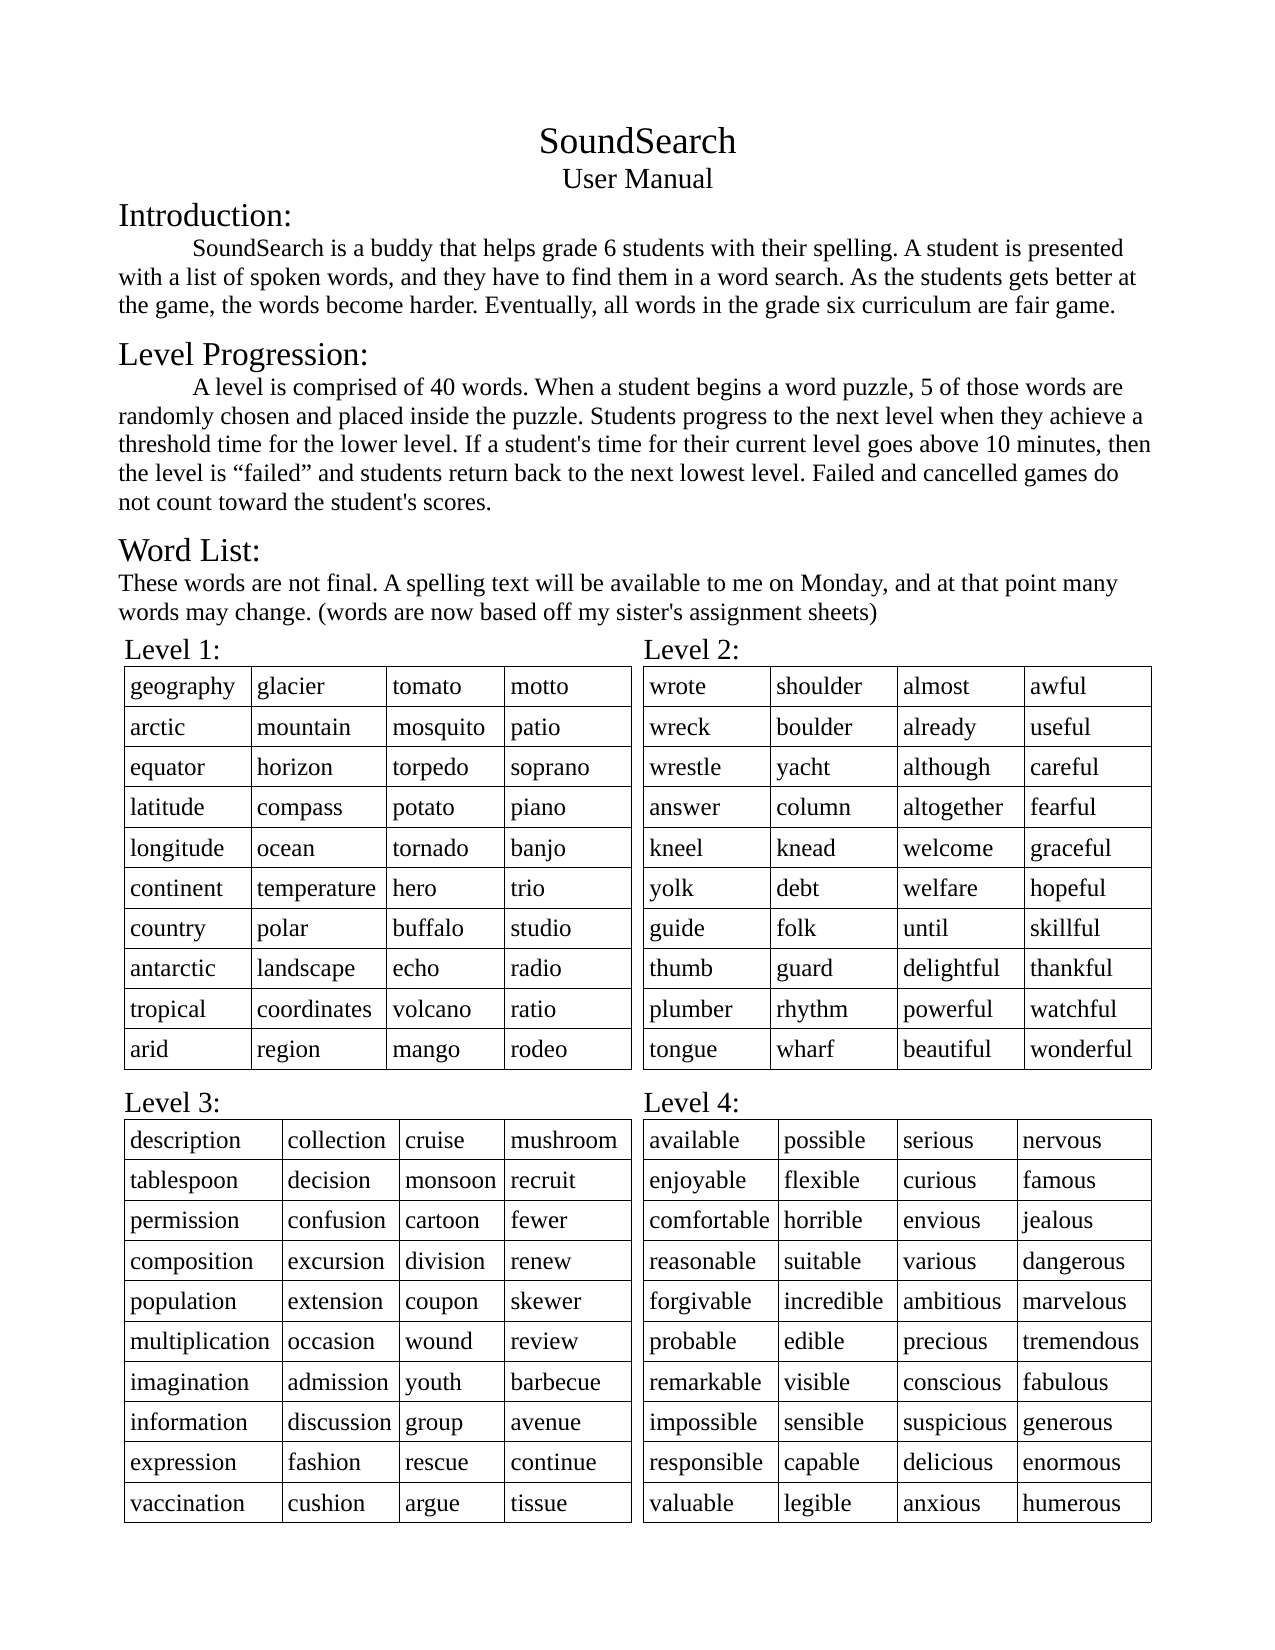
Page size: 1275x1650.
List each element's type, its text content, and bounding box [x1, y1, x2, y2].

table_cell radio [505, 949, 631, 988]
table_cell wreck [644, 707, 770, 746]
table_cell until [898, 909, 1024, 948]
table_cell patio [505, 707, 631, 746]
table_cell Level 3: [118, 1080, 637, 1528]
table_cell Level 4: [638, 1080, 1157, 1528]
table_cell decision [283, 1160, 399, 1199]
table_cell powerful [898, 989, 1024, 1028]
table_cell skewer [505, 1281, 631, 1321]
table_cell tornado [387, 828, 504, 867]
table_cell avenue [505, 1402, 631, 1441]
table_cell hopeful [1025, 868, 1151, 907]
table_cell yolk [644, 868, 770, 907]
table_cell skillful [1025, 909, 1151, 948]
table_cell enjoyable [644, 1160, 778, 1199]
table_cell mango [387, 1029, 504, 1069]
table_cell marvelous [1018, 1281, 1151, 1321]
text These words are not final. A spelling text will be available to me on Monday, and at that point many words may change. (words are now based off my sister's assignment sheets) [118, 568, 1157, 626]
table_cell debt [771, 868, 897, 907]
table_cell various [898, 1241, 1017, 1280]
table_cell continue [505, 1442, 631, 1482]
table_header nervous [1018, 1120, 1151, 1159]
table_cell group [400, 1402, 504, 1441]
table_cell anxious [898, 1483, 1017, 1522]
table_cell studio [505, 909, 631, 948]
text User Manual [118, 161, 1157, 195]
table_cell thankful [1025, 949, 1151, 988]
table_cell argue [400, 1483, 504, 1522]
table_cell delightful [898, 949, 1024, 988]
table_cell incredible [779, 1281, 897, 1321]
table_cell buffalo [387, 909, 504, 948]
table_cell cushion [283, 1483, 399, 1522]
table_cell ocean [252, 828, 386, 867]
table_header description [125, 1120, 282, 1159]
table_header glacier [252, 667, 386, 706]
table_cell mountain [252, 707, 386, 746]
table_cell comfortable [644, 1201, 778, 1240]
table_cell extension [283, 1281, 399, 1321]
table_cell fearful [1025, 787, 1151, 827]
table_cell multiplication [125, 1322, 282, 1361]
table_header serious [898, 1120, 1017, 1159]
table_header collection [283, 1120, 399, 1159]
table_cell careful [1025, 747, 1151, 786]
table_cell horizon [252, 747, 386, 786]
table_cell excursion [283, 1241, 399, 1280]
table_header almost [898, 667, 1024, 706]
table_cell latitude [125, 787, 251, 827]
text Introduction: [118, 195, 1157, 233]
table_cell recruit [505, 1160, 631, 1199]
table_cell torpedo [387, 747, 504, 786]
table_cell tablespoon [125, 1160, 282, 1199]
table_cell landscape [252, 949, 386, 988]
table_cell kneel [644, 828, 770, 867]
table_cell humerous [1018, 1483, 1151, 1522]
table_cell knead [771, 828, 897, 867]
table_cell vaccination [125, 1483, 282, 1522]
table_cell ratio [505, 989, 631, 1028]
table_cell visible [779, 1362, 897, 1401]
table_cell banjo [505, 828, 631, 867]
table_cell continent [125, 868, 251, 907]
table_cell guide [644, 909, 770, 948]
table_cell division [400, 1241, 504, 1280]
table_cell conscious [898, 1362, 1017, 1401]
table_cell information [125, 1402, 282, 1441]
table_cell renew [505, 1241, 631, 1280]
table_cell suitable [779, 1241, 897, 1280]
table_header mushroom [505, 1120, 631, 1159]
table_cell confusion [283, 1201, 399, 1240]
table_cell mosquito [387, 707, 504, 746]
table_cell potato [387, 787, 504, 827]
table_header motto [505, 667, 631, 706]
table_cell rodeo [505, 1029, 631, 1069]
table_cell dangerous [1018, 1241, 1151, 1280]
table_cell admission [283, 1362, 399, 1401]
table_cell wonderful [1025, 1029, 1151, 1069]
table_cell discussion [283, 1402, 399, 1441]
table_cell welfare [898, 868, 1024, 907]
table_cell precious [898, 1322, 1017, 1361]
table_cell volcano [387, 989, 504, 1028]
table_cell coupon [400, 1281, 504, 1321]
table_cell antarctic [125, 949, 251, 988]
table_header awful [1025, 667, 1151, 706]
table_cell capable [779, 1442, 897, 1482]
table_cell watchful [1025, 989, 1151, 1028]
table_cell enormous [1018, 1442, 1151, 1482]
table_header shoulder [771, 667, 897, 706]
table_cell trio [505, 868, 631, 907]
table_cell suspicious [898, 1402, 1017, 1441]
table_cell answer [644, 787, 770, 827]
table_cell coordinates [252, 989, 386, 1028]
table_cell although [898, 747, 1024, 786]
table_cell envious [898, 1201, 1017, 1240]
table_cell hero [387, 868, 504, 907]
table_header possible [779, 1120, 897, 1159]
table_cell jealous [1018, 1201, 1151, 1240]
table_cell tongue [644, 1029, 770, 1069]
table_cell graceful [1025, 828, 1151, 867]
table_cell welcome [898, 828, 1024, 867]
table_cell sensible [779, 1402, 897, 1441]
table_cell remarkable [644, 1362, 778, 1401]
table_cell edible [779, 1322, 897, 1361]
table_cell curious [898, 1160, 1017, 1199]
table_cell plumber [644, 989, 770, 1028]
table_cell thumb [644, 949, 770, 988]
table_cell column [771, 787, 897, 827]
table_cell probable [644, 1322, 778, 1361]
table_cell guard [771, 949, 897, 988]
table_header Level 1: [118, 626, 637, 1079]
table_header geography [125, 667, 251, 706]
table_header tomato [387, 667, 504, 706]
table_cell arctic [125, 707, 251, 746]
table_cell already [898, 707, 1024, 746]
table_cell tremendous [1018, 1322, 1151, 1361]
table_cell longitude [125, 828, 251, 867]
table_cell delicious [898, 1442, 1017, 1482]
text SoundSearch [118, 118, 1157, 161]
text A level is comprised of 40 words. When a student begins a word puzzle, 5 of those words are randomly chosen and placed inside the puzzle. Students progress to the next level when they achieve a threshold time for the lower level. If a student's time for their current level goes above 10 minutes, then the level is “failed” and students return back to the next lowest level. Failed and cancelled games do not count toward the student's scores. [118, 372, 1157, 516]
table_cell useful [1025, 707, 1151, 746]
table_cell famous [1018, 1160, 1151, 1199]
table_cell equator [125, 747, 251, 786]
table_cell compass [252, 787, 386, 827]
table_cell ambitious [898, 1281, 1017, 1321]
table_cell country [125, 909, 251, 948]
table_cell wound [400, 1322, 504, 1361]
table_cell fewer [505, 1201, 631, 1240]
table_cell soprano [505, 747, 631, 786]
table_cell reasonable [644, 1241, 778, 1280]
table_cell rescue [400, 1442, 504, 1482]
table_cell tissue [505, 1483, 631, 1522]
table_cell yacht [771, 747, 897, 786]
table_cell responsible [644, 1442, 778, 1482]
table_cell echo [387, 949, 504, 988]
table_cell fashion [283, 1442, 399, 1482]
table_cell review [505, 1322, 631, 1361]
table_cell monsoon [400, 1160, 504, 1199]
text Level Progression: [118, 334, 1157, 372]
table_cell legible [779, 1483, 897, 1522]
table_cell cartoon [400, 1201, 504, 1240]
table_cell population [125, 1281, 282, 1321]
table_cell piano [505, 787, 631, 827]
text Word List: [118, 530, 1157, 568]
table_cell polar [252, 909, 386, 948]
table_cell occasion [283, 1322, 399, 1361]
table_header cruise [400, 1120, 504, 1159]
table_header wrote [644, 667, 770, 706]
table_cell imagination [125, 1362, 282, 1401]
table_cell impossible [644, 1402, 778, 1441]
table_cell folk [771, 909, 897, 948]
table_cell horrible [779, 1201, 897, 1240]
table_cell beautiful [898, 1029, 1024, 1069]
table_cell permission [125, 1201, 282, 1240]
table_cell composition [125, 1241, 282, 1280]
table_cell barbecue [505, 1362, 631, 1401]
table_cell arid [125, 1029, 251, 1069]
table_cell region [252, 1029, 386, 1069]
table_header available [644, 1120, 778, 1159]
table_cell fabulous [1018, 1362, 1151, 1401]
table_cell rhythm [771, 989, 897, 1028]
text SoundSearch is a buddy that helps grade 6 students with their spelling. A student is presented with a list of spoken words, and they have to find them in a word search. As the students gets better at the game, the words become harder. Eventually, all words in the grade six curriculum are fair game. [118, 233, 1157, 319]
table_cell generous [1018, 1402, 1151, 1441]
table_header Level 2: [638, 626, 1157, 1079]
table_cell wharf [771, 1029, 897, 1069]
table_cell flexible [779, 1160, 897, 1199]
table_cell temperature [252, 868, 386, 907]
table_cell tropical [125, 989, 251, 1028]
table_cell wrestle [644, 747, 770, 786]
table_cell youth [400, 1362, 504, 1401]
table_cell forgivable [644, 1281, 778, 1321]
table_cell expression [125, 1442, 282, 1482]
table_cell valuable [644, 1483, 778, 1522]
table_cell boulder [771, 707, 897, 746]
table_cell altogether [898, 787, 1024, 827]
